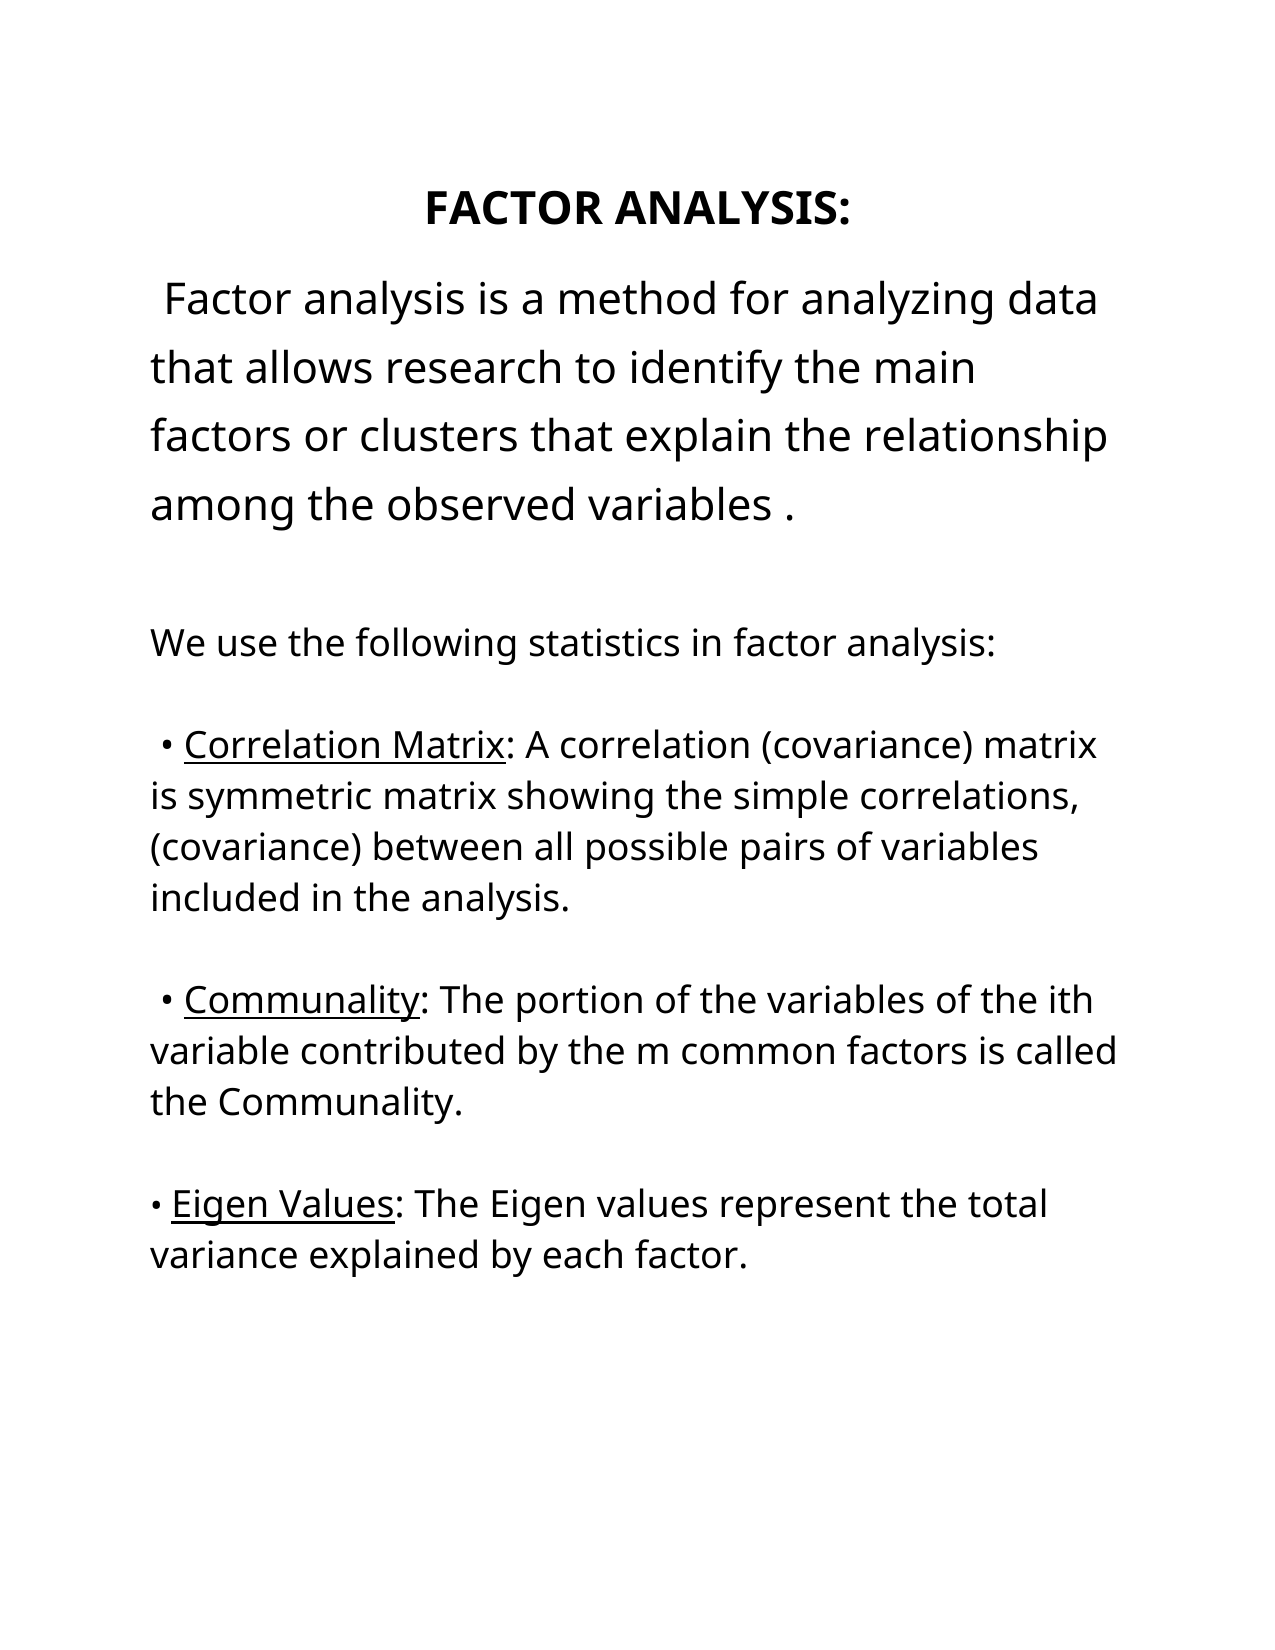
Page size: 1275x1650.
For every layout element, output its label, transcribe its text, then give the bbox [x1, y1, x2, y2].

text We use the following statistics in factor analysis: [150, 616, 1125, 667]
text • Eigen Values: The Eigen values represent the total variance explained by each factor. [150, 1178, 1125, 1280]
text Factor analysis is a method for analyzing data that allows research to identify the main factors or clusters that explain the relationship among the observed variables . [150, 268, 1125, 533]
text FACTOR ANALYSIS: [150, 175, 1125, 238]
text • Correlation Matrix: A correlation (covariance) matrix is symmetric matrix showing the simple correlations, (covariance) between all possible pairs of variables included in the analysis. [150, 718, 1125, 923]
text • Communality: The portion of the variables of the ith variable contributed by the m common factors is called the Communality. [150, 974, 1125, 1127]
